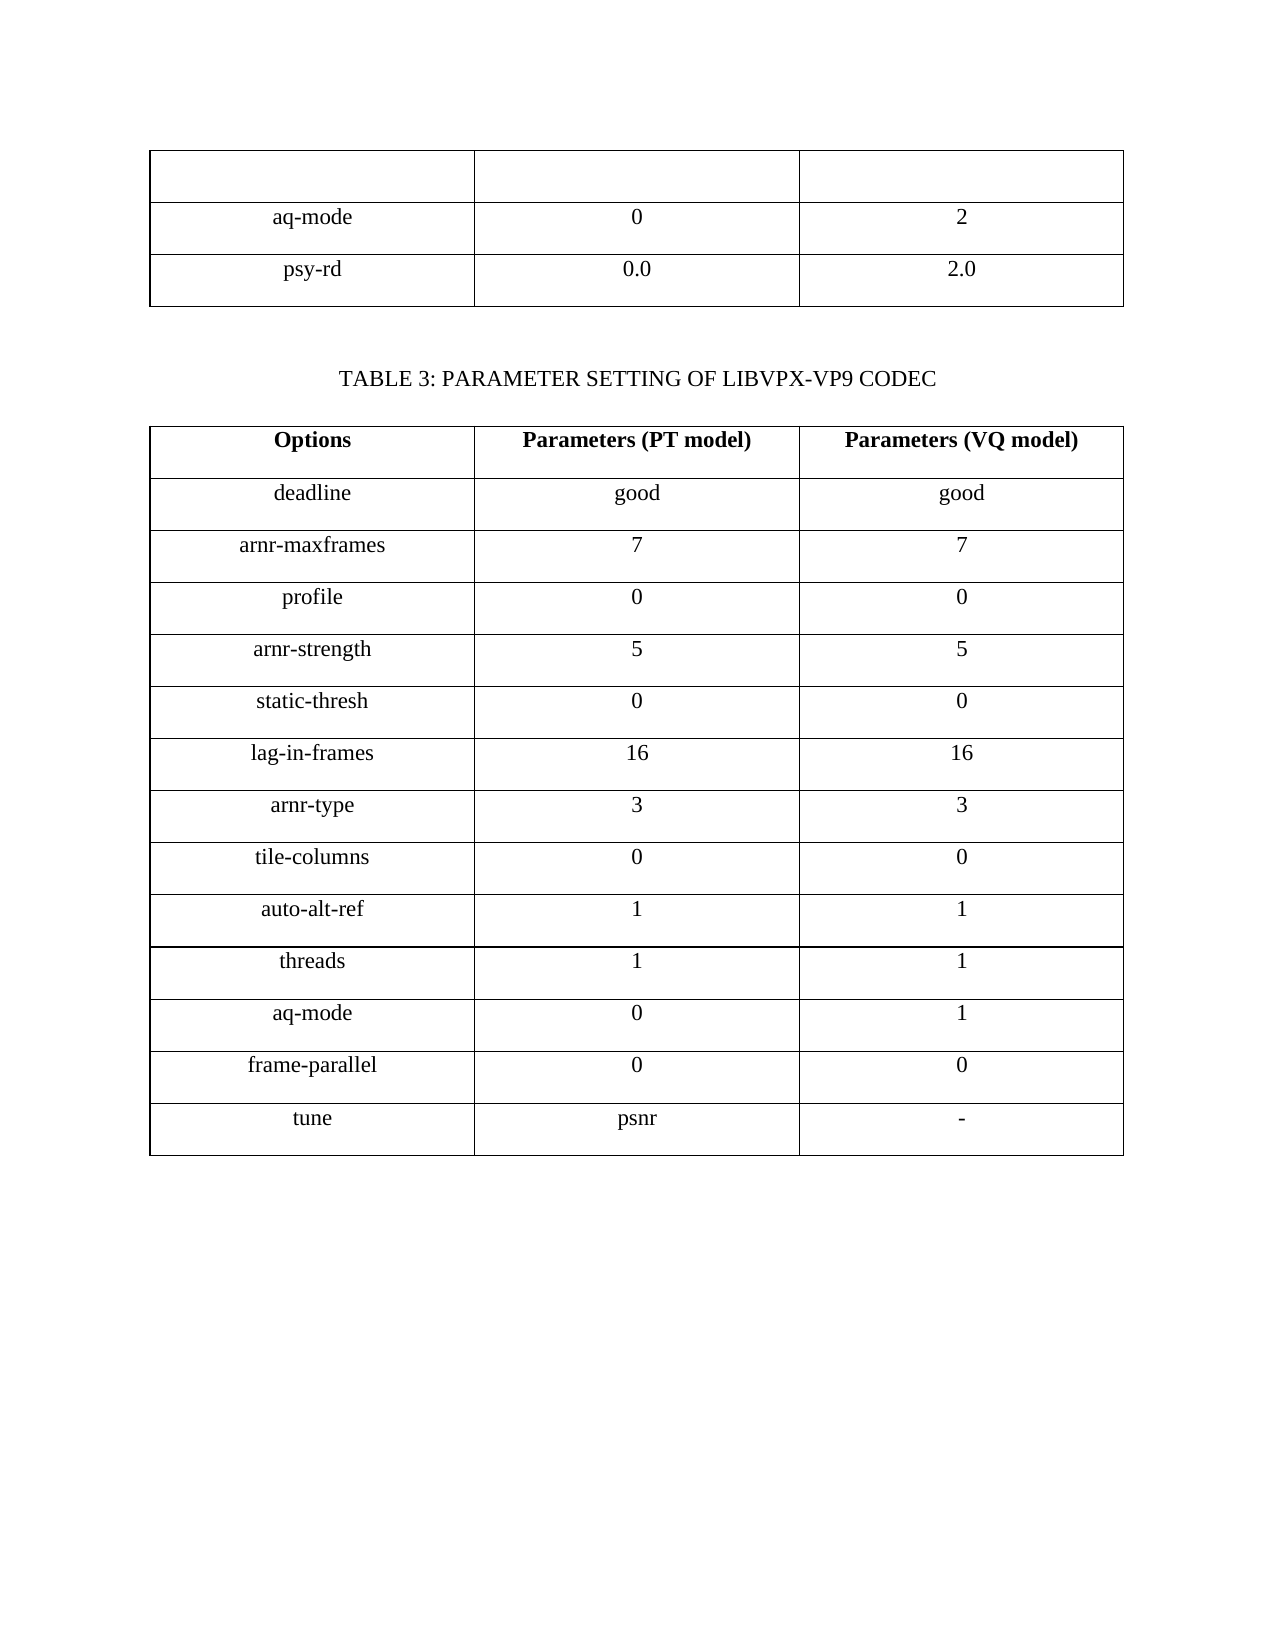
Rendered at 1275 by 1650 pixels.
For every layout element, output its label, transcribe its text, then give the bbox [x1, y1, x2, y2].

table_cell deadline [151, 479, 474, 530]
table_cell 3 [475, 791, 799, 842]
table_cell psnr [475, 1104, 799, 1155]
table_cell profile [151, 583, 474, 634]
table_cell 0 [800, 1052, 1123, 1103]
table_cell 0 [475, 583, 799, 634]
table_header Parameters (VQ model) [800, 427, 1123, 478]
table_cell 7 [800, 531, 1123, 582]
table_cell 0.0 [475, 255, 799, 306]
table_cell good [475, 479, 799, 530]
table_cell arnr-maxframes [151, 531, 474, 582]
table_cell psy-rd [151, 255, 474, 306]
table_cell 7 [475, 531, 799, 582]
text TABLE 3: PARAMETER SETTING OF LIBVPX-VP9 CODEC [150, 365, 1125, 391]
table_cell - [800, 1104, 1123, 1155]
table_cell 1 [800, 1000, 1123, 1051]
table_cell 0 [475, 843, 799, 894]
table_cell arnr-type [151, 791, 474, 842]
table_header Parameters (PT model) [475, 427, 799, 478]
table_cell auto-alt-ref [151, 895, 474, 946]
table_header Options [151, 427, 474, 478]
table_cell frame-parallel [151, 1052, 474, 1103]
table_cell 1 [475, 948, 799, 998]
table_cell 5 [800, 635, 1123, 686]
table_cell 0 [800, 687, 1123, 738]
table_cell 2 [800, 203, 1123, 254]
table_cell 1 [800, 895, 1123, 946]
table_cell 0 [475, 687, 799, 738]
table_cell 0 [475, 1000, 799, 1051]
table_cell threads [151, 948, 474, 998]
table_cell static-thresh [151, 687, 474, 738]
table_cell tune [151, 1104, 474, 1155]
table_cell [475, 151, 799, 202]
table_cell [151, 151, 474, 202]
table_cell 0 [800, 843, 1123, 894]
table_cell [800, 151, 1123, 202]
table_cell arnr-strength [151, 635, 474, 686]
table_cell 16 [800, 739, 1123, 790]
table_cell 0 [475, 203, 799, 254]
table_cell 0 [475, 1052, 799, 1103]
table_cell 2.0 [800, 255, 1123, 306]
table_cell good [800, 479, 1123, 530]
table_cell aq-mode [151, 203, 474, 254]
table_cell 1 [800, 948, 1123, 998]
table_cell aq-mode [151, 1000, 474, 1051]
table_cell tile-columns [151, 843, 474, 894]
table_cell 16 [475, 739, 799, 790]
table_cell 3 [800, 791, 1123, 842]
table_cell 1 [475, 895, 799, 946]
table_cell lag-in-frames [151, 739, 474, 790]
table_cell 0 [800, 583, 1123, 634]
table_cell 5 [475, 635, 799, 686]
